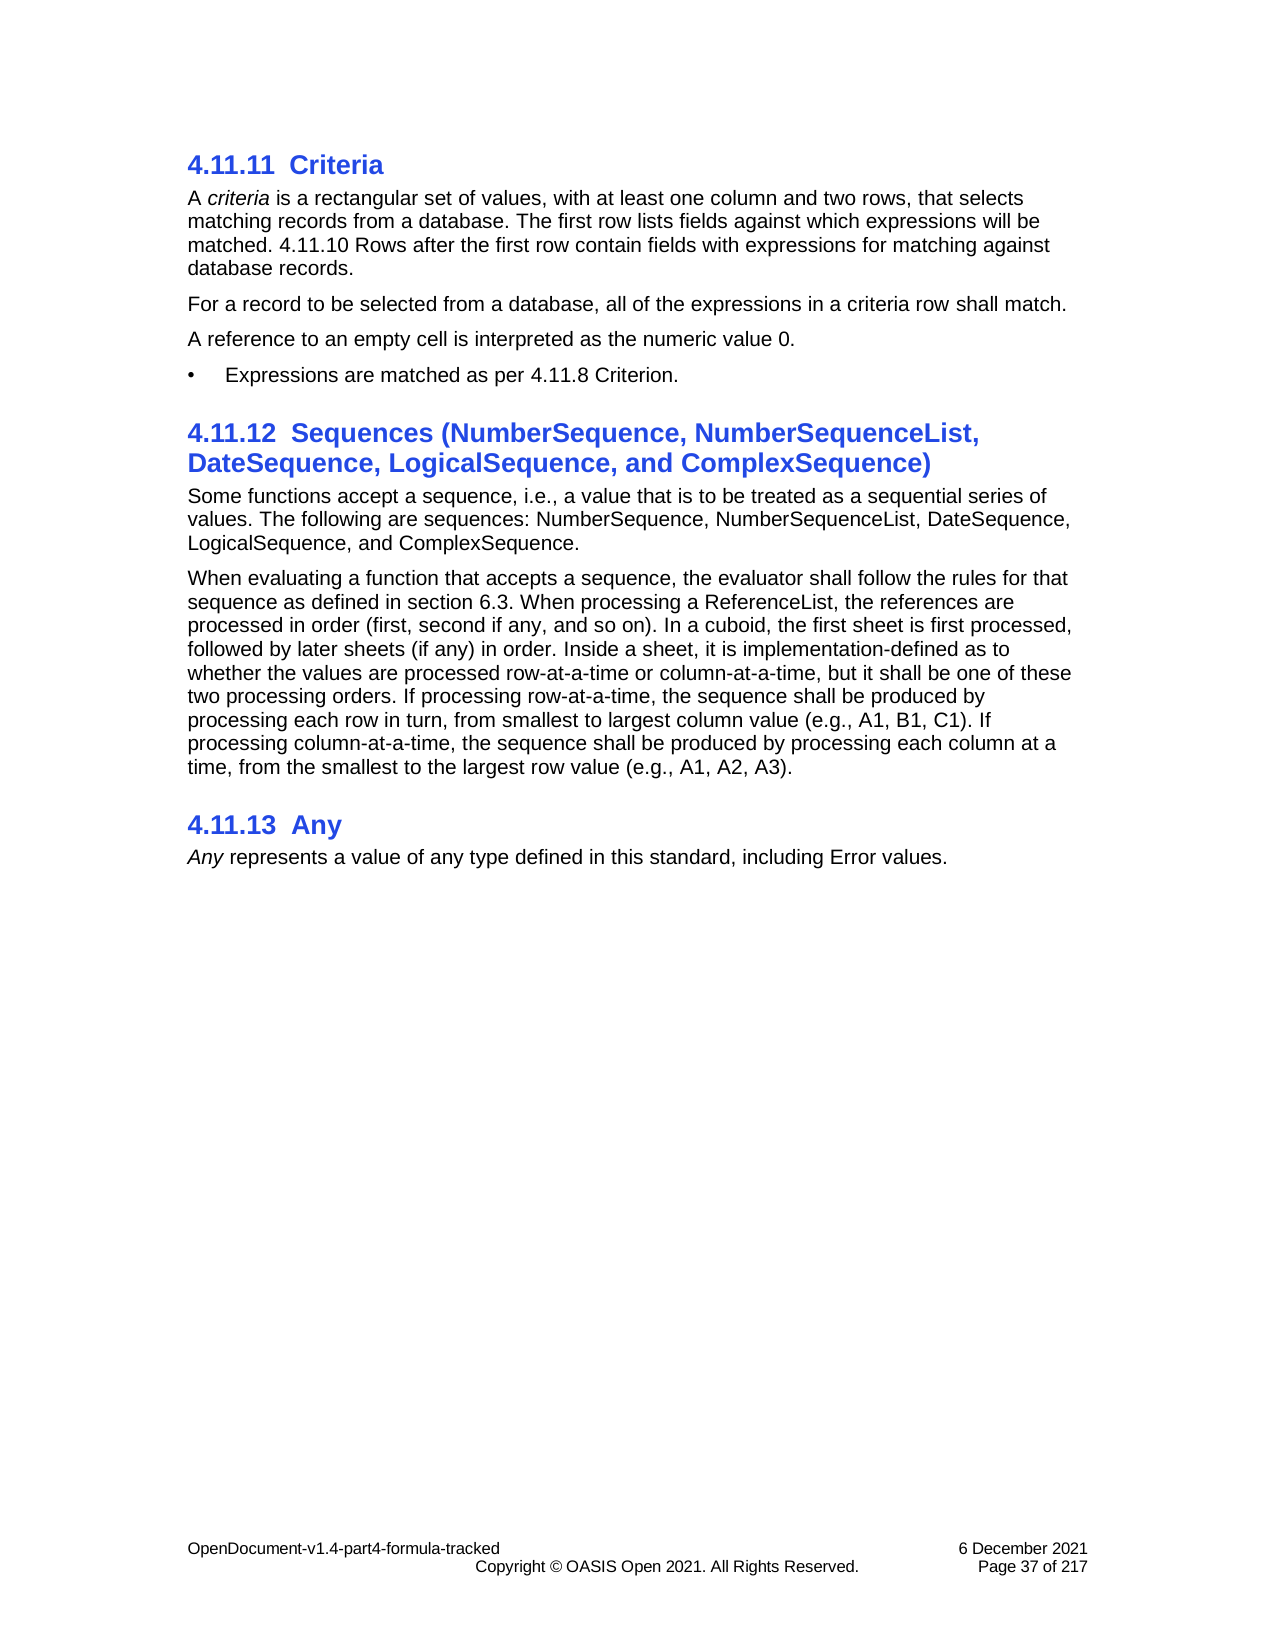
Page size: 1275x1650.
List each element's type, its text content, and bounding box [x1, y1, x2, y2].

text When evaluating a function that accepts a sequence, the evaluator shall follow the rules for that sequence as defined in section 6.3. When processing a ReferenceList, the references are processed in order (first, second if any, and so on). In a cuboid, the first sheet is first processed, followed by later sheets (if any) in order. Inside a sheet, it is implementation-defined as to whether the values are processed row-at-a-time or column-at-a-time, but it shall be one of these two processing orders. If processing row-at-a-time, the sequence shall be produced by processing each row in turn, from smallest to largest column value (e.g., A1, B1, C1). If processing column-at-a-time, the sequence shall be produced by processing each column at a time, from the smallest to the largest row value (e.g., A1, A2, A3). [187, 567, 1088, 779]
list Expressions are matched as per 4.11.8 Criterion. [187, 363, 1088, 387]
text A criteria is a rectangular set of values, with at least one column and two rows, that selects matching records from a database. The first row lists fields against which expressions will be matched. 4.11.10 Rows after the first row contain fields with expressions for matching against database records. [187, 186, 1088, 280]
subtitle Any [187, 810, 1088, 840]
text Any represents a value of any type defined in this standard, including Error values. [187, 846, 1088, 869]
subtitle Criteria [187, 150, 1088, 180]
text For a record to be selected from a database, all of the expressions in a criteria row shall match. [187, 292, 1088, 316]
subtitle Sequences (NumberSequence, NumberSequenceList, DateSequence, LogicalSequence, and ComplexSequence) [187, 418, 1088, 478]
text A reference to an empty cell is interpreted as the numeric value 0. [187, 328, 1088, 351]
text Some functions accept a sequence, i.e., a value that is to be treated as a sequential series of values. The following are sequences: NumberSequence, NumberSequenceList, DateSequence, LogicalSequence, and ComplexSequence. [187, 484, 1088, 555]
